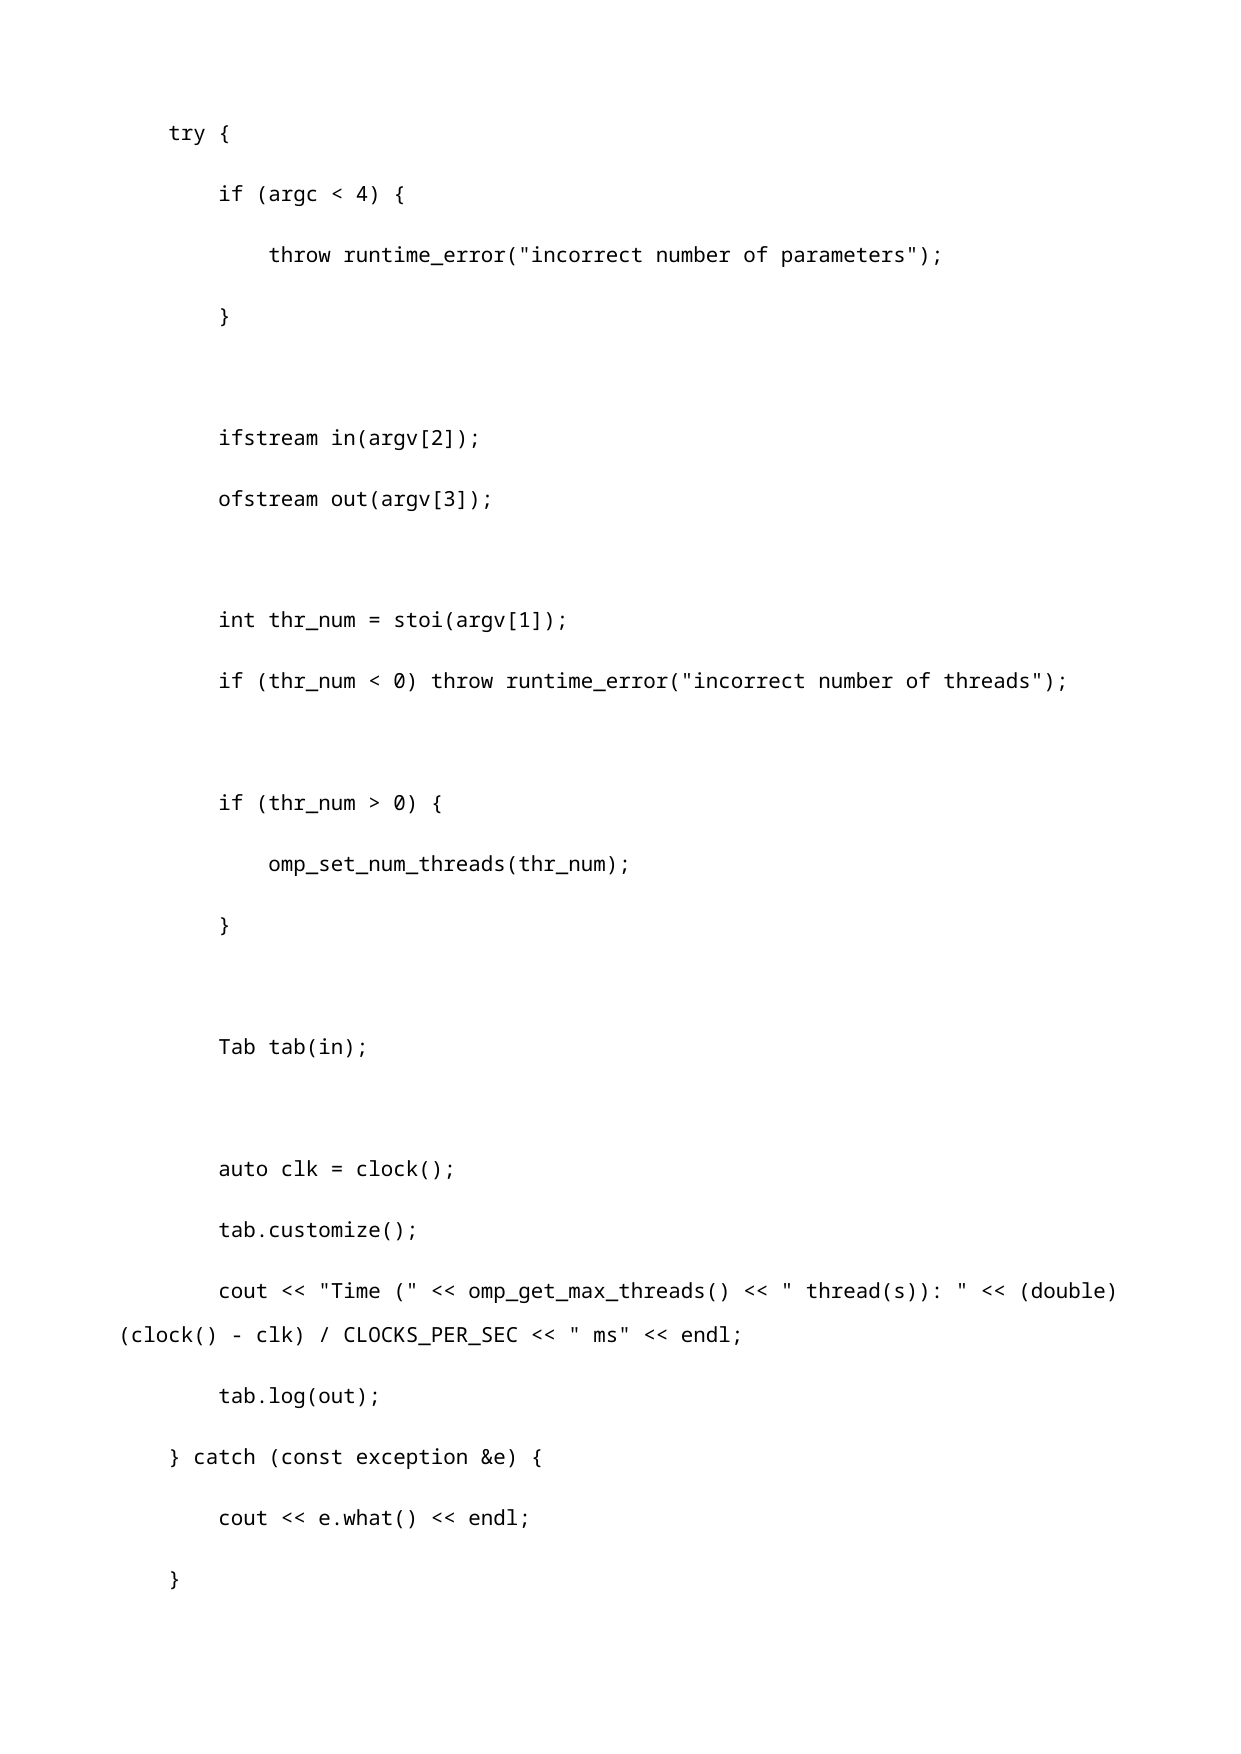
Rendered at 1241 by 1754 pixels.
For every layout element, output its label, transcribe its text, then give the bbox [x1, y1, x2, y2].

text ofstream out(argv[3]); [118, 484, 1122, 512]
text tab.customize(); [118, 1215, 1122, 1243]
text } [118, 1564, 1122, 1592]
text throw runtime_error("incorrect number of parameters"); [118, 240, 1122, 268]
text Tab tab(in); [118, 1032, 1122, 1061]
text int thr_num = stoi(argv[1]); [118, 606, 1122, 634]
text cout << "Time (" << omp_get_max_threads() << " thread(s)): " << (double) (clock() - clk) / CLOCKS_PER_SEC << " ms" << endl; [118, 1276, 1122, 1349]
text cout << e.what() << endl; [118, 1503, 1122, 1531]
text } [118, 910, 1122, 939]
text if (thr_num < 0) throw runtime_error("incorrect number of threads"); [118, 667, 1122, 695]
text ifstream in(argv[2]); [118, 423, 1122, 451]
text omp_set_num_threads(thr_num); [118, 849, 1122, 878]
text } [118, 301, 1122, 329]
text } catch (const exception &e) { [118, 1442, 1122, 1471]
text if (argc < 4) { [118, 179, 1122, 207]
text auto clk = clock(); [118, 1154, 1122, 1182]
text if (thr_num > 0) { [118, 788, 1122, 817]
text try { [118, 118, 1122, 147]
text tab.log(out); [118, 1381, 1122, 1409]
